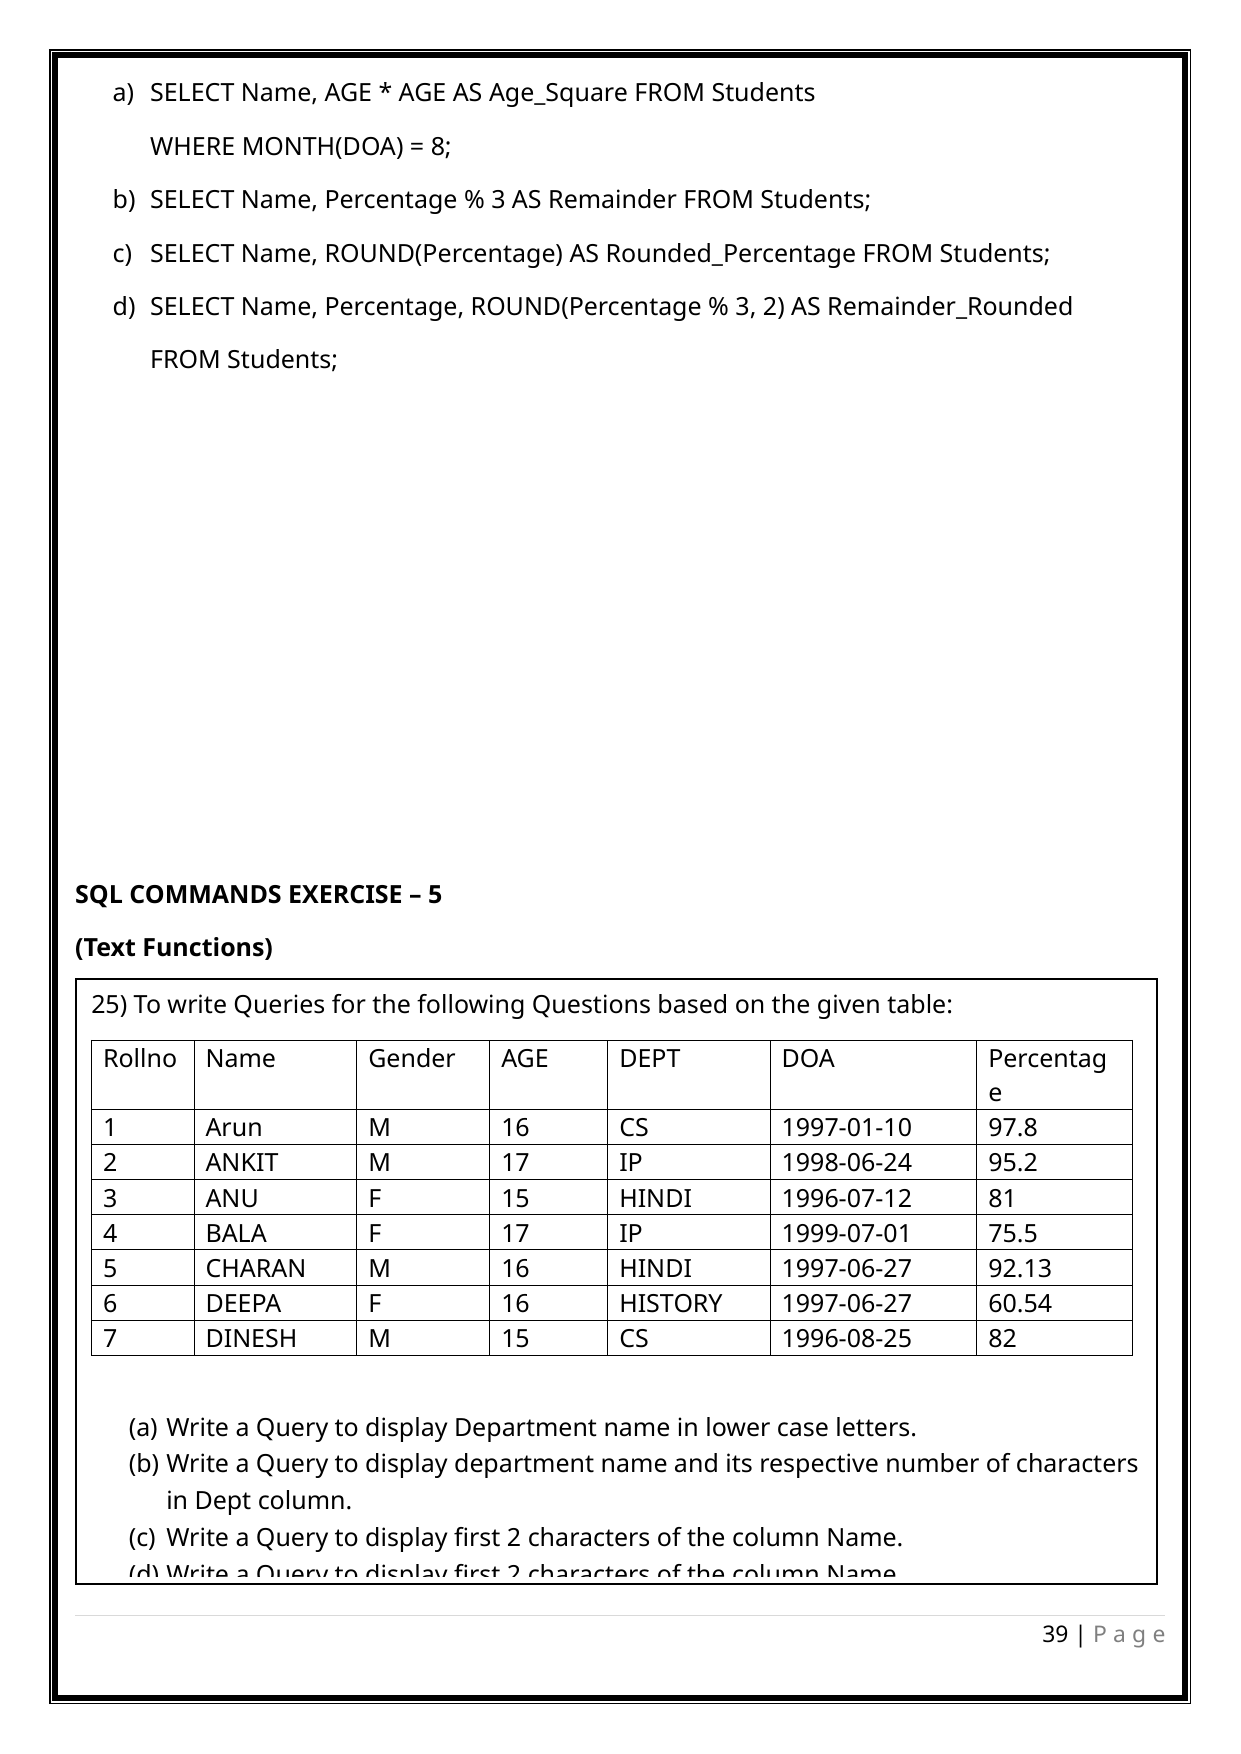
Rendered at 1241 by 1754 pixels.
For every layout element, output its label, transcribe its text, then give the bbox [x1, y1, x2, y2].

text HISTORY [619, 1286, 759, 1319]
text M [368, 1250, 478, 1284]
text 92.13 [988, 1250, 1121, 1284]
list SELECT Name, Percentage, ROUND(Percentage % 3, 2) AS Remainder_Rounded [112, 289, 1165, 323]
text ANKIT [205, 1145, 346, 1179]
text F [368, 1286, 478, 1319]
list Write a Query to display first 2 characters of the column Name. [128, 1519, 1142, 1553]
text DEPT [619, 1041, 759, 1075]
text 3 [103, 1180, 183, 1214]
text Percentage [988, 1041, 1121, 1109]
text 15 [501, 1321, 597, 1355]
text 1997-06-27 [781, 1286, 966, 1319]
text Rollno [103, 1041, 183, 1075]
text DINESH [205, 1321, 346, 1355]
text 1997-06-27 [781, 1250, 966, 1284]
text DOA [781, 1041, 966, 1075]
text 2 [103, 1145, 183, 1179]
list Write a Query to display first 2 characters of the column Name. [128, 1556, 1142, 1577]
text 1998-06-24 [781, 1145, 966, 1179]
text 16 [501, 1286, 597, 1319]
list Write a Query to display Department name in lower case letters. [128, 1409, 1142, 1443]
text M [368, 1145, 478, 1179]
text HINDI [619, 1250, 759, 1284]
text Name [205, 1041, 346, 1075]
text 5 [103, 1250, 183, 1284]
text F [368, 1215, 478, 1249]
text SQL COMMANDS EXERCISE – 5 [75, 877, 1165, 911]
text 17 [501, 1145, 597, 1179]
text 1999-07-01 [781, 1215, 966, 1249]
text 95.2 [988, 1145, 1121, 1179]
text CS [619, 1110, 759, 1144]
text 1996-07-12 [781, 1180, 966, 1214]
text 1996-08-25 [781, 1321, 966, 1355]
text FROM Students; [150, 342, 1165, 376]
text 4 [103, 1215, 183, 1249]
text DEEPA [205, 1286, 346, 1319]
text 16 [501, 1250, 597, 1284]
text 6 [103, 1286, 183, 1319]
text F [368, 1180, 478, 1214]
list SELECT Name, AGE * AGE AS Age_Square FROM Students [112, 75, 1165, 109]
text 60.54 [988, 1286, 1121, 1319]
text WHERE MONTH(DOA) = 8; [150, 128, 1165, 162]
text 17 [501, 1215, 597, 1249]
text M [368, 1321, 478, 1355]
text CHARAN [205, 1250, 346, 1284]
text BALA [205, 1215, 346, 1249]
text AGE [501, 1041, 597, 1075]
text IP [619, 1215, 759, 1249]
text 16 [501, 1110, 597, 1144]
list Write a Query to display department name and its respective number of characters in Dept column. [128, 1446, 1142, 1517]
text CS [619, 1321, 759, 1355]
text 82 [988, 1321, 1121, 1355]
text 81 [988, 1180, 1121, 1214]
list SELECT Name, Percentage % 3 AS Remainder FROM Students; [112, 182, 1165, 216]
list SELECT Name, ROUND(Percentage) AS Rounded_Percentage FROM Students; [112, 235, 1165, 269]
text 1 [103, 1110, 183, 1144]
text 7 [103, 1321, 183, 1355]
text 97.8 [988, 1110, 1121, 1144]
text 25) To write Queries for the following Questions based on the given table: [91, 986, 1142, 1020]
text Gender [368, 1041, 478, 1075]
text 75.5 [988, 1215, 1121, 1249]
text (Text Functions) [75, 930, 1165, 964]
text HINDI [619, 1180, 759, 1214]
text Arun [205, 1110, 346, 1144]
text 15 [501, 1180, 597, 1214]
text IP [619, 1145, 759, 1179]
text ANU [205, 1180, 346, 1214]
text M [368, 1110, 478, 1144]
text 1997-01-10 [781, 1110, 966, 1144]
